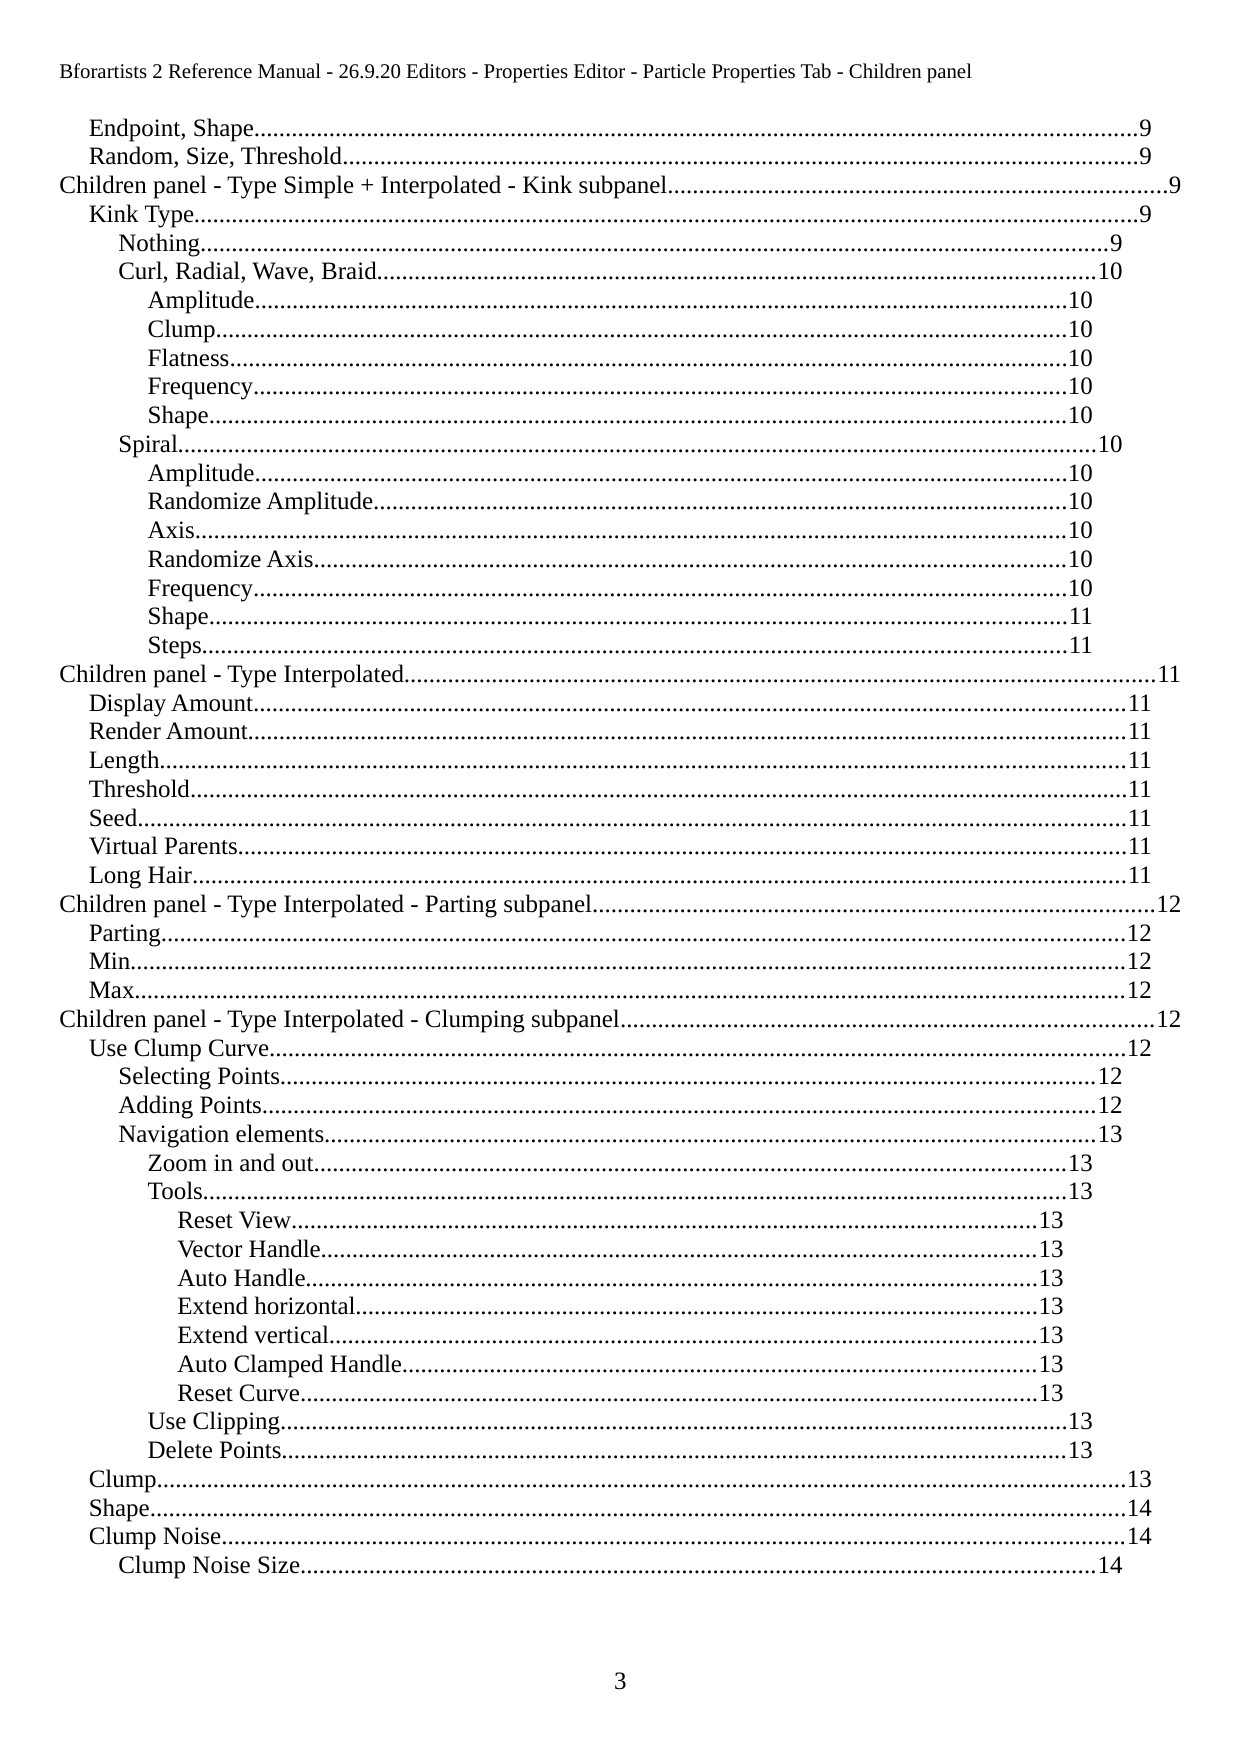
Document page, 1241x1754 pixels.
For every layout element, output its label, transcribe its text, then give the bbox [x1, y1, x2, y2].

text Children panel - Type Interpolated - Clumping subpanel 12 [59, 1004, 1181, 1033]
text Shape 11 [147, 601, 1181, 630]
text Render Amount 11 [88, 716, 1181, 745]
text Steps 11 [147, 630, 1181, 659]
text Parting 12 [88, 918, 1181, 946]
text Clump 13 [88, 1464, 1181, 1493]
text Tools 13 [147, 1176, 1181, 1205]
text Reset Curve 13 [177, 1378, 1181, 1406]
text Kink Type 9 [88, 199, 1181, 228]
text Spiral 10 [118, 429, 1181, 458]
text Curl, Radial, Wave, Braid 10 [118, 256, 1181, 285]
text Use Clump Curve 12 [88, 1033, 1181, 1061]
text Clump Noise Size 14 [118, 1550, 1181, 1579]
text Endpoint, Shape 9 [88, 113, 1181, 141]
text Clump Noise 14 [88, 1521, 1181, 1550]
text Extend vertical 13 [177, 1320, 1181, 1349]
text Amplitude 10 [147, 285, 1181, 314]
text Virtual Parents 11 [88, 831, 1181, 860]
text Delete Points 13 [147, 1435, 1181, 1464]
text Nothing 9 [118, 228, 1181, 256]
text Shape 10 [147, 400, 1181, 429]
text Frequency 10 [147, 573, 1181, 601]
text Selecting Points 12 [118, 1061, 1181, 1090]
text Random, Size, Threshold 9 [88, 141, 1181, 170]
text Min 12 [88, 946, 1181, 975]
text Randomize Axis 10 [147, 544, 1181, 573]
text Children panel - Type Simple + Interpolated - Kink subpanel 9 [59, 170, 1181, 199]
text Amplitude 10 [147, 458, 1181, 486]
text Max 12 [88, 975, 1181, 1004]
text Extend horizontal 13 [177, 1291, 1181, 1320]
text Randomize Amplitude 10 [147, 486, 1181, 515]
text Zoom in and out 13 [147, 1148, 1181, 1176]
text Axis 10 [147, 515, 1181, 544]
text Seed 11 [88, 803, 1181, 831]
text Reset View 13 [177, 1205, 1181, 1234]
text Clump 10 [147, 314, 1181, 343]
text Navigation elements 13 [118, 1119, 1181, 1148]
text Auto Clamped Handle 13 [177, 1349, 1181, 1378]
text Long Hair 11 [88, 860, 1181, 889]
text Display Amount 11 [88, 688, 1181, 716]
text Length 11 [88, 745, 1181, 774]
text Vector Handle 13 [177, 1234, 1181, 1263]
text Threshold 11 [88, 774, 1181, 803]
text Flatness 10 [147, 343, 1181, 371]
text Shape 14 [88, 1493, 1181, 1521]
text Adding Points 12 [118, 1090, 1181, 1119]
text Children panel - Type Interpolated 11 [59, 659, 1181, 688]
text Auto Handle 13 [177, 1263, 1181, 1291]
text Use Clipping 13 [147, 1406, 1181, 1435]
text Frequency 10 [147, 371, 1181, 400]
text Children panel - Type Interpolated - Parting subpanel 12 [59, 889, 1181, 918]
